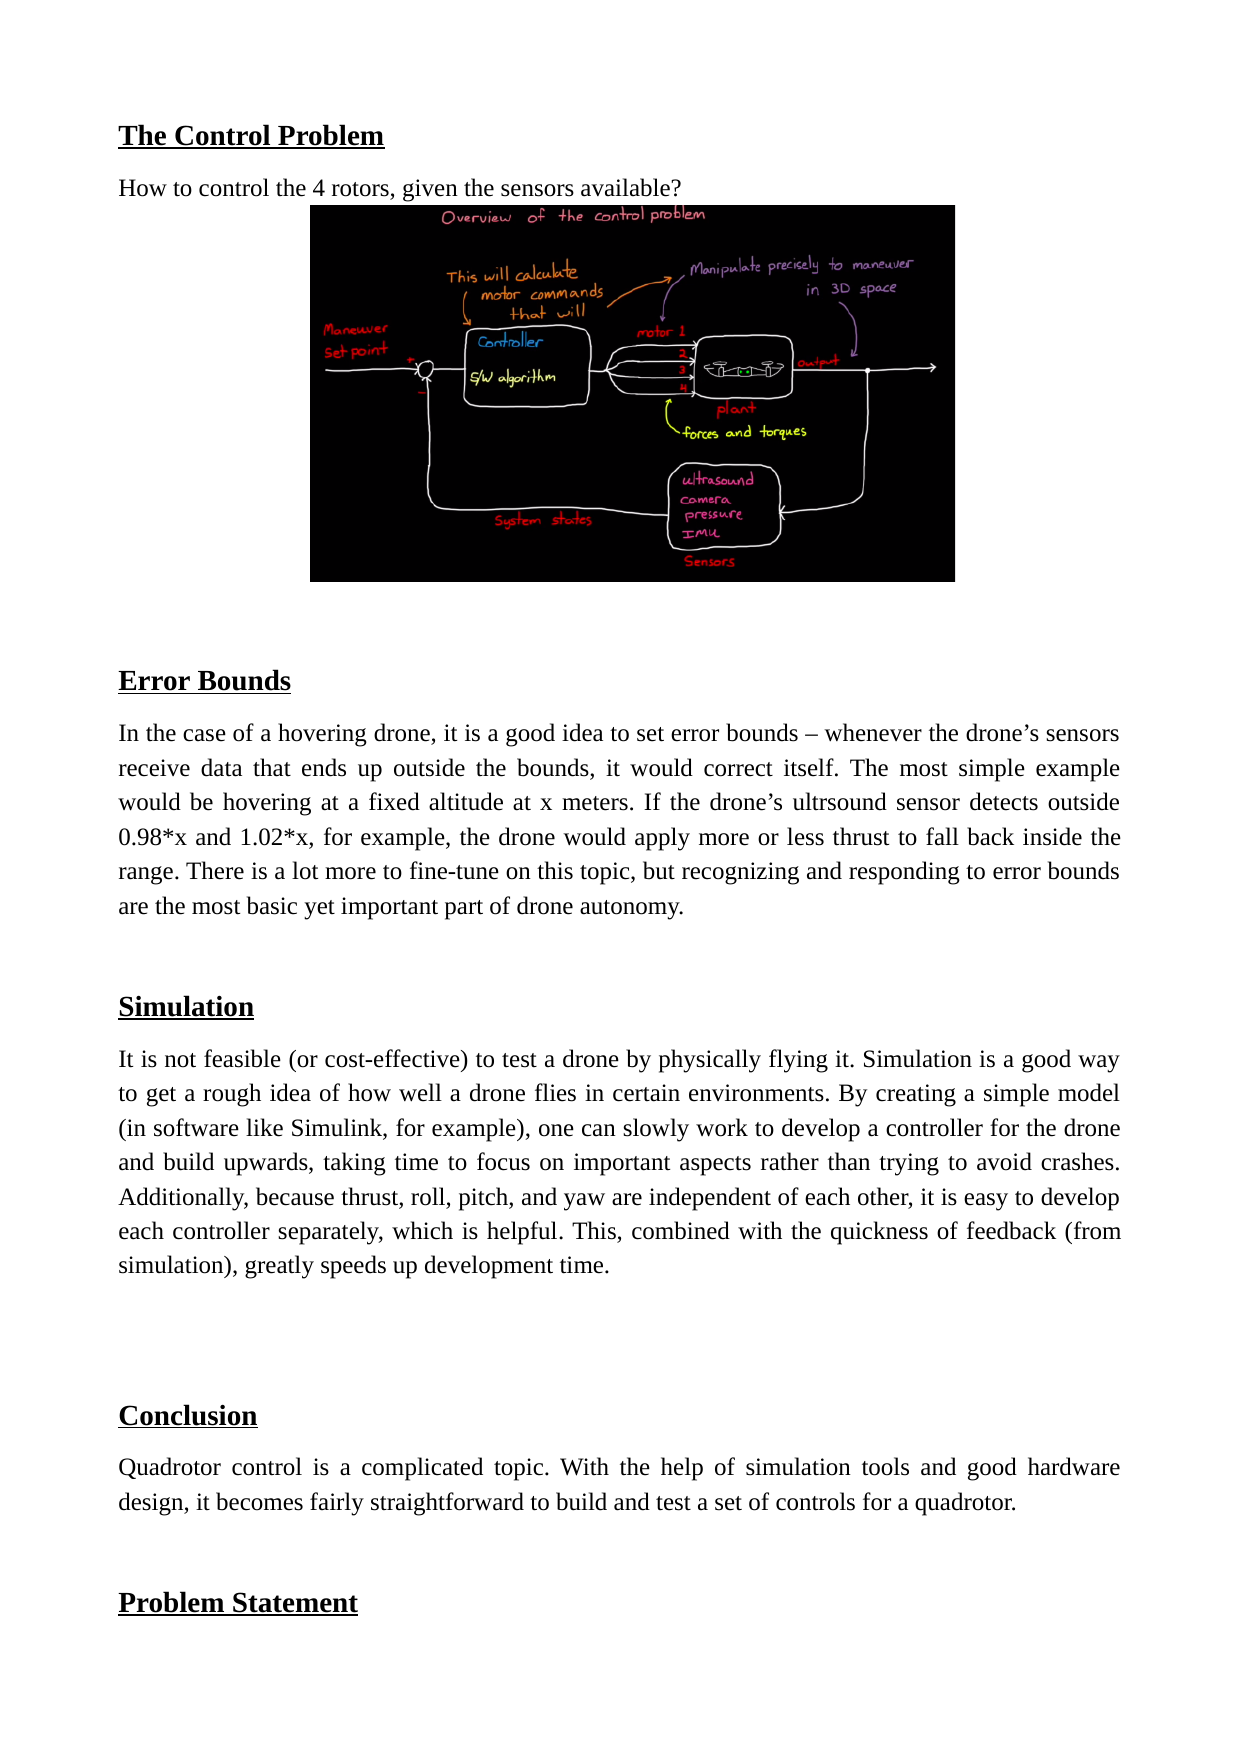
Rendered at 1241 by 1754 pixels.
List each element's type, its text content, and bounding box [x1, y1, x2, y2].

text Simulation [118, 989, 1122, 1022]
picture [310, 205, 955, 582]
text It is not feasible (or cost-effective) to test a drone by physically flying it. Simulation is a good way to get a rough idea of how well a drone flies in certain environments. By creating a simple model (in software like Simulink, for example), one can slowly work to develop a controller for the drone and build upwards, taking time to focus on important aspects rather than trying to avoid crashes. Additionally, because thrust, roll, pitch, and yaw are independent of each other, it is easy to develop each controller separately, which is helpful. This, combined with the quickness of feedback (from simulation), greatly speeds up development time. [118, 1044, 1122, 1279]
text In the case of a hovering drone, it is a good idea to set error bounds – whenever the drone’s sensors receive data that ends up outside the bounds, it would correct itself. The most simple example would be hovering at a fixed altitude at x meters. If the drone’s ultrsound sensor detects outside 0.98*x and 1.02*x, for example, the drone would apply more or less thrust to fall back inside the range. There is a lot more to fine-tune on this topic, but recognizing and responding to error bounds are the most basic yet important part of drone autonomy. [118, 718, 1122, 919]
text Error Bounds [118, 663, 1122, 697]
text The Control Problem [118, 118, 1122, 152]
text Quadrotor control is a complicated topic. With the help of simulation tools and good hardware design, it becomes fairly straightforward to build and test a set of controls for a quadrotor. [118, 1452, 1122, 1516]
text How to control the 4 rotors, given the sensors available? [118, 173, 1122, 202]
text Conclusion [118, 1398, 1122, 1431]
text Problem Statement [118, 1585, 1122, 1619]
